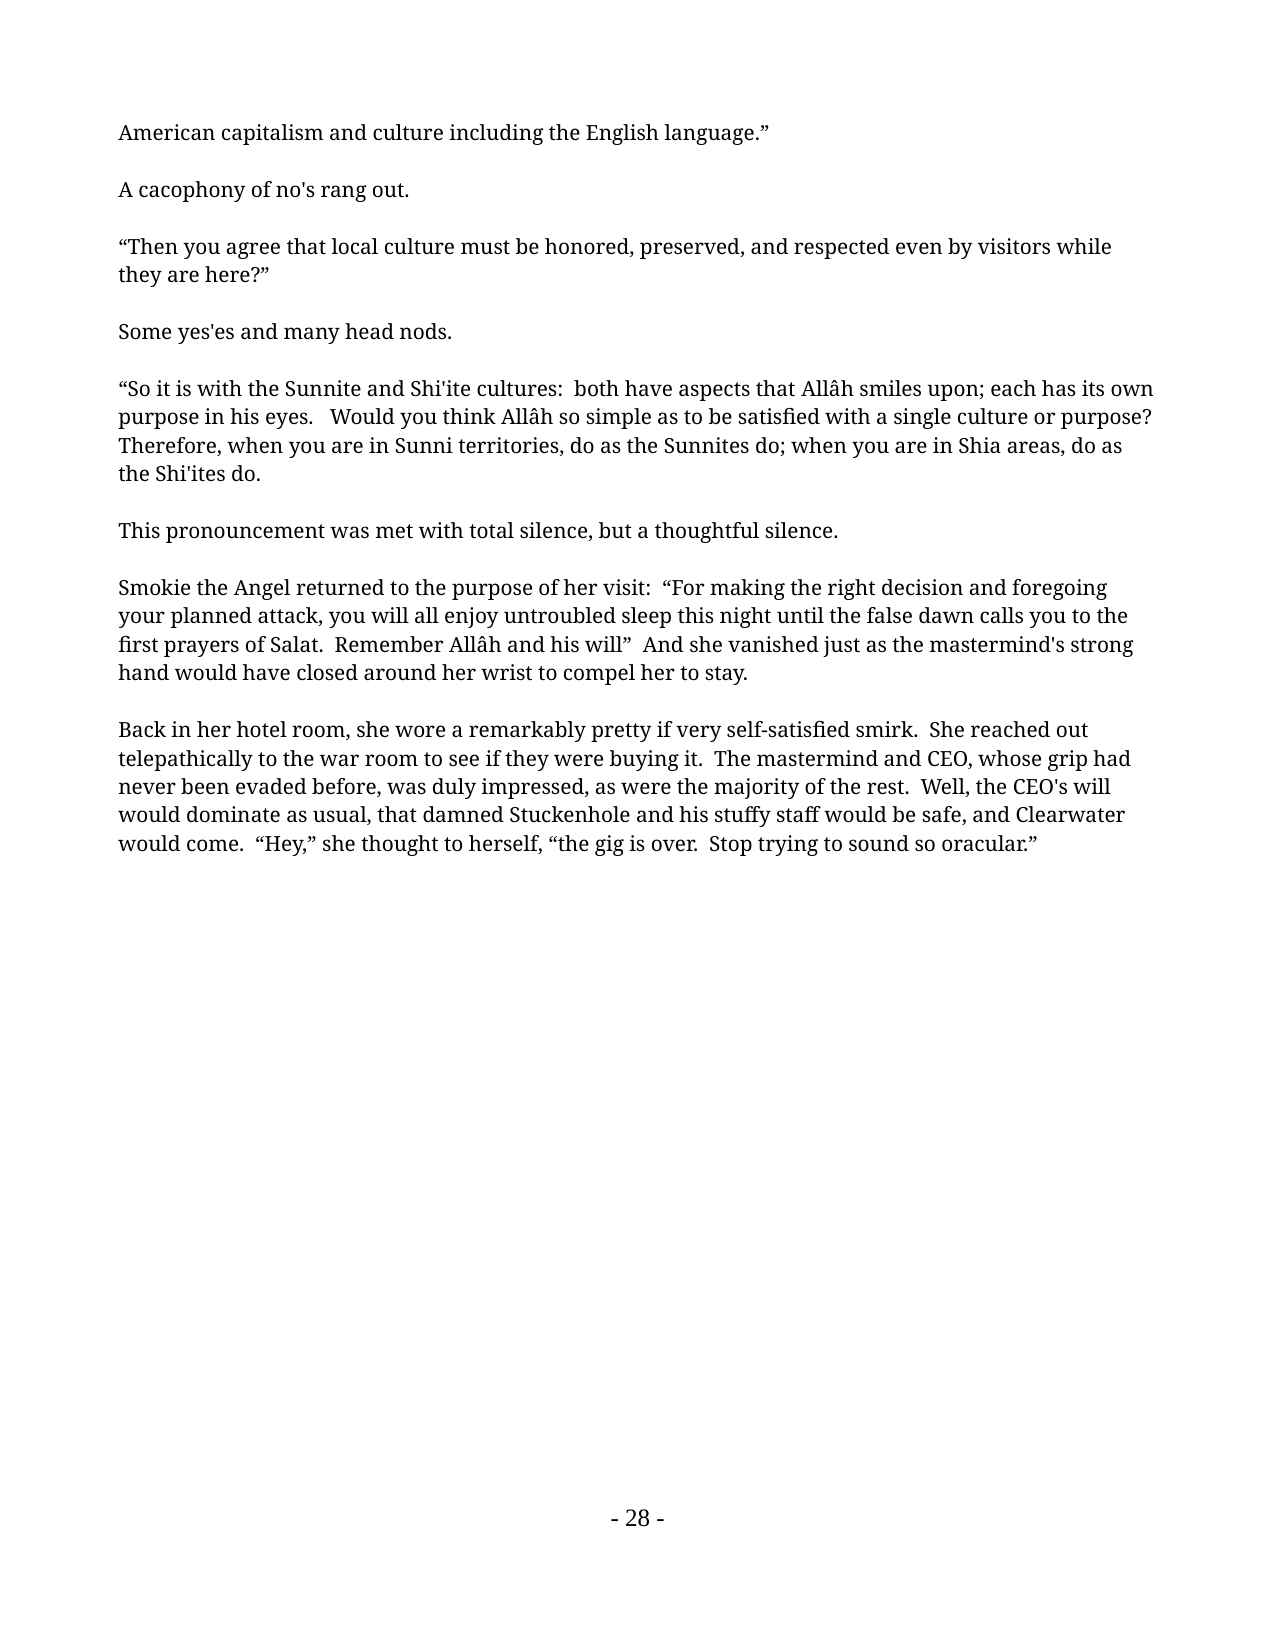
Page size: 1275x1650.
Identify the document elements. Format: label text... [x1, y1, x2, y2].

text “So it is with the Sunnite and Shi'ite cultures: both have aspects that Allâh smiles upon; each has its own purpose in his eyes. Would you think Allâh so simple as to be satisfied with a single culture or purpose? Therefore, when you are in Sunni territories, do as the Sunnites do; when you are in Shia areas, do as the Shi'ites do. [118, 374, 1157, 488]
text A cacophony of no's rang out. [118, 175, 1157, 203]
text Some yes'es and many head nods. [118, 317, 1157, 346]
text Smokie the Angel returned to the purpose of her visit: “For making the right decision and foregoing your planned attack, you will all enjoy untroubled sleep this night until the false dawn calls you to the first prayers of Salat. Remember Allâh and his will” And she vanished just as the mastermind's strong hand would have closed around her wrist to compel her to stay. [118, 573, 1157, 687]
text American capitalism and culture including the English language.” [118, 118, 1157, 147]
text “Then you agree that local culture must be honored, preserved, and respected even by visitors while they are here?” [118, 232, 1157, 289]
text Back in her hotel room, she wore a remarkably pretty if very self-satisfied smirk. She reached out telepathically to the war room to see if they were buying it. The mastermind and CEO, whose grip had never been evaded before, was duly impressed, as were the majority of the rest. Well, the CEO's will would dominate as usual, that damned Stuckenhole and his stuffy staff would be safe, and Clearwater would come. “Hey,” she thought to herself, “the gig is over. Stop trying to sound so oracular.” [118, 715, 1157, 857]
text This pronouncement was met with total silence, but a thoughtful silence. [118, 516, 1157, 545]
